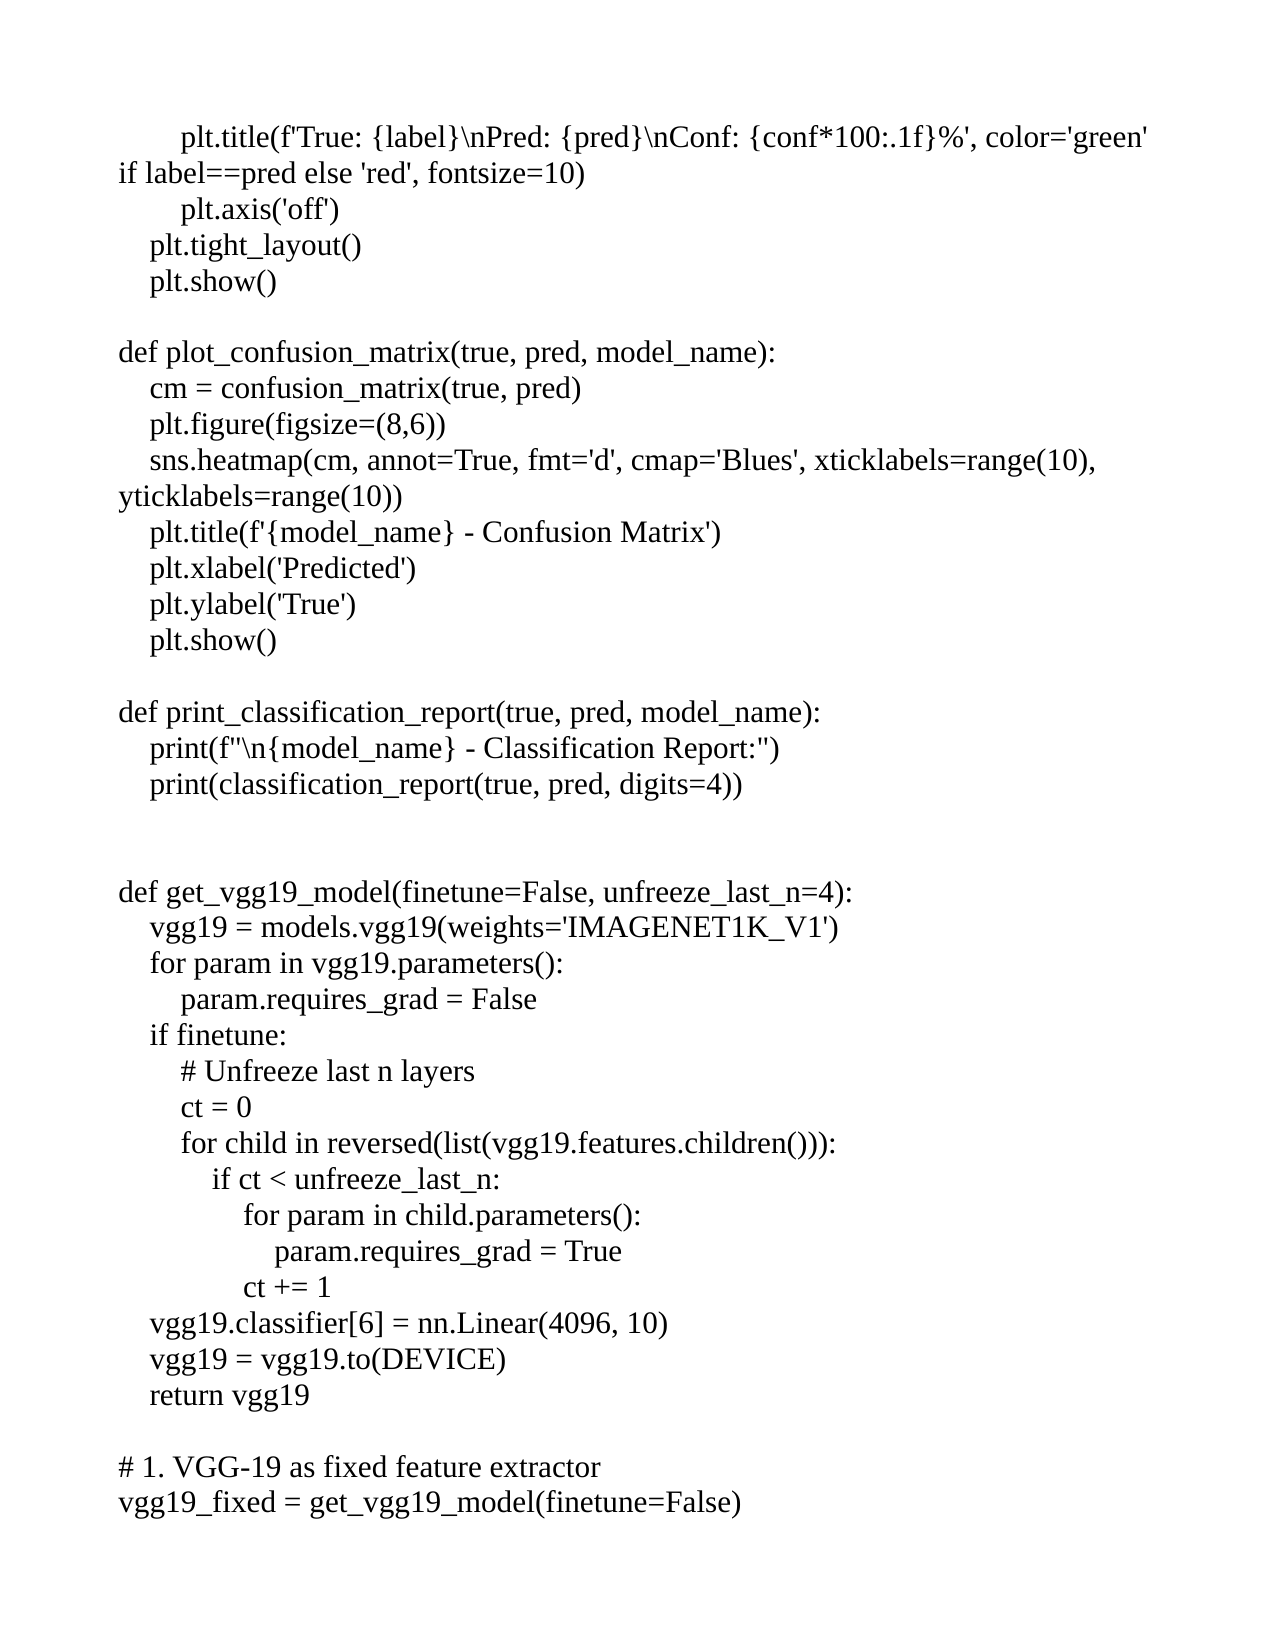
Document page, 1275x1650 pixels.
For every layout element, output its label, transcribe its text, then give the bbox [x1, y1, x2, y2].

text def plot_confusion_matrix(true, pred, model_name): [118, 334, 1157, 370]
text plt.figure(figsize=(8,6)) [118, 406, 1157, 442]
text if finetune: [118, 1017, 1157, 1052]
text plt.title(f'{model_name} - Confusion Matrix') [118, 513, 1157, 549]
text vgg19.classifier[6] = nn.Linear(4096, 10) [118, 1304, 1157, 1340]
text print(f"\n{model_name} - Classification Report:") [118, 729, 1157, 765]
text sns.heatmap(cm, annot=True, fmt='d', cmap='Blues', xticklabels=range(10), yticklabels=range(10)) [118, 442, 1157, 513]
text for param in vgg19.parameters(): [118, 945, 1157, 981]
text cm = confusion_matrix(true, pred) [118, 370, 1157, 406]
text plt.axis('off') [118, 190, 1157, 226]
text print(classification_report(true, pred, digits=4)) [118, 765, 1157, 801]
text vgg19 = vgg19.to(DEVICE) [118, 1340, 1157, 1376]
text plt.title(f'True: {label}\nPred: {pred}\nConf: {conf*100:.1f}%', color='green' if label==pred else 'red', fontsize=10) [118, 118, 1157, 190]
text param.requires_grad = False [118, 981, 1157, 1017]
text for child in reversed(list(vgg19.features.children())): [118, 1124, 1157, 1160]
text vgg19 = models.vgg19(weights='IMAGENET1K_V1') [118, 909, 1157, 945]
text plt.xlabel('Predicted') [118, 549, 1157, 585]
text plt.ylabel('True') [118, 585, 1157, 621]
text param.requires_grad = True [118, 1232, 1157, 1268]
text def get_vgg19_model(finetune=False, unfreeze_last_n=4): [118, 873, 1157, 909]
text def print_classification_report(true, pred, model_name): [118, 693, 1157, 729]
text # 1. VGG-19 as fixed feature extractor [118, 1448, 1157, 1484]
text plt.show() [118, 262, 1157, 298]
text if ct < unfreeze_last_n: [118, 1160, 1157, 1196]
text plt.show() [118, 621, 1157, 657]
text ct = 0 [118, 1088, 1157, 1124]
text vgg19_fixed = get_vgg19_model(finetune=False) [118, 1484, 1157, 1520]
text return vgg19 [118, 1376, 1157, 1412]
text # Unfreeze last n layers [118, 1052, 1157, 1088]
text for param in child.parameters(): [118, 1196, 1157, 1232]
text ct += 1 [118, 1268, 1157, 1304]
text plt.tight_layout() [118, 226, 1157, 262]
